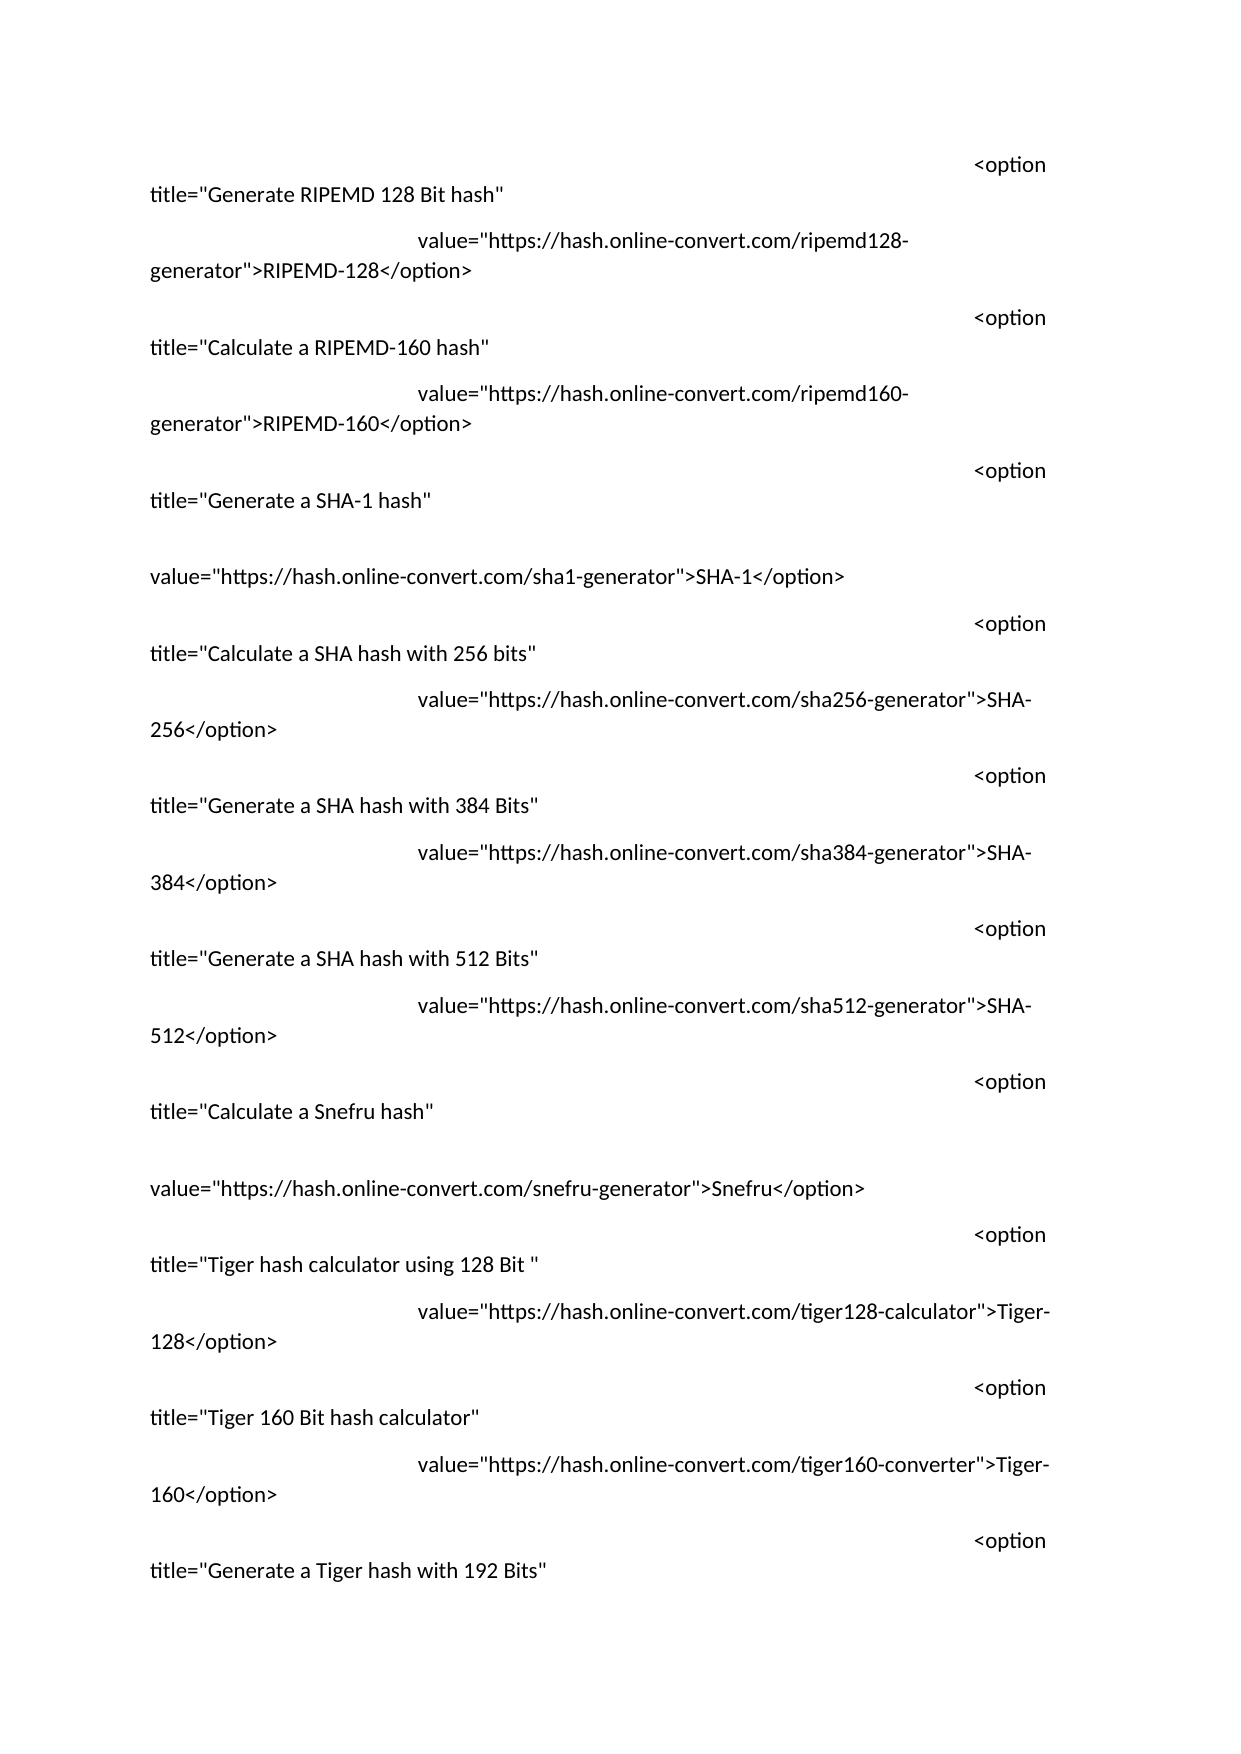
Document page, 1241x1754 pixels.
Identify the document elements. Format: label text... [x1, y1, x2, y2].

text <option title="Tiger 160 Bit hash calculator" [150, 1373, 1090, 1431]
text <option title="Generate a Tiger hash with 192 Bits" [150, 1526, 1090, 1584]
text value="https://hash.online-convert.com/snefru-generator">Snefru</option> [150, 1144, 1090, 1202]
text value="https://hash.online-convert.com/sha1-generator">SHA-1</option> [150, 532, 1090, 590]
text <option title="Generate a SHA hash with 512 Bits" [150, 914, 1090, 972]
text value="https://hash.online-convert.com/sha384-generator">SHA-384</option> [150, 838, 1090, 896]
text value="https://hash.online-convert.com/tiger160-converter">Tiger-160</option> [150, 1450, 1090, 1508]
text <option title="Generate a SHA-1 hash" [150, 456, 1090, 514]
text <option title="Calculate a SHA hash with 256 bits" [150, 609, 1090, 667]
text value="https://hash.online-convert.com/ripemd128-generator">RIPEMD-128</option> [150, 226, 1090, 284]
text <option title="Calculate a Snefru hash" [150, 1067, 1090, 1125]
text <option title="Generate RIPEMD 128 Bit hash" [150, 150, 1090, 208]
text value="https://hash.online-convert.com/ripemd160-generator">RIPEMD-160</option> [150, 379, 1090, 437]
text <option title="Calculate a RIPEMD-160 hash" [150, 303, 1090, 361]
text <option title="Generate a SHA hash with 384 Bits" [150, 762, 1090, 819]
text <option title="Tiger hash calculator using 128 Bit " [150, 1220, 1090, 1278]
text value="https://hash.online-convert.com/sha512-generator">SHA-512</option> [150, 991, 1090, 1049]
text value="https://hash.online-convert.com/sha256-generator">SHA-256</option> [150, 685, 1090, 743]
text value="https://hash.online-convert.com/tiger128-calculator">Tiger-128</option> [150, 1297, 1090, 1355]
